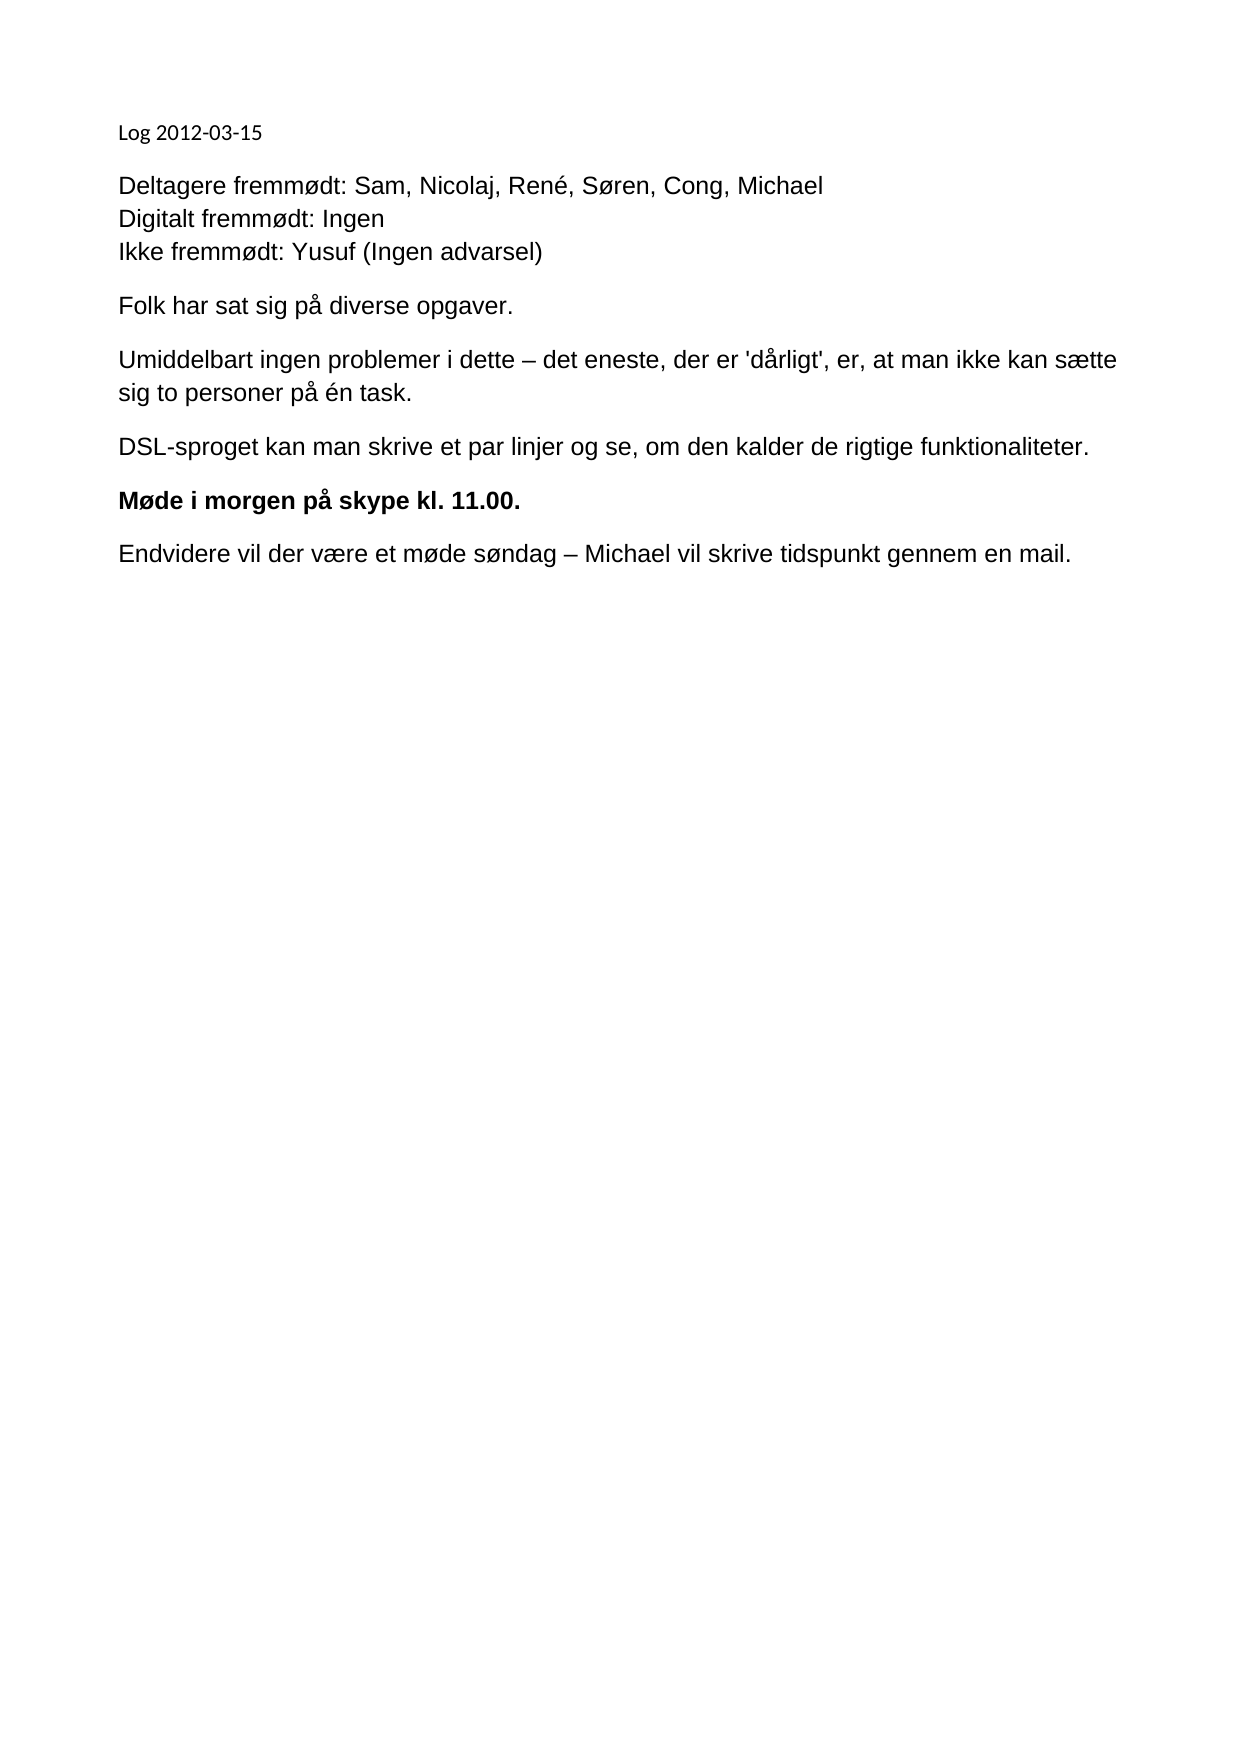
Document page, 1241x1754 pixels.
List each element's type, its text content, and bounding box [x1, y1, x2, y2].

text Møde i morgen på skype kl. 11.00. [118, 486, 1122, 514]
text Folk har sat sig på diverse opgaver. [118, 291, 1122, 320]
text Deltagere fremmødt: Sam, Nicolaj, René, Søren, Cong, Michael Digitalt fremmødt: Ingen Ikke fremmødt: Yusuf (Ingen advarsel) [118, 171, 1122, 266]
text DSL-sproget kan man skrive et par linjer og se, om den kalder de rigtige funktionaliteter. [118, 432, 1122, 461]
text Endvidere vil der være et møde søndag – Michael vil skrive tidspunkt gennem en mail. [118, 539, 1122, 568]
text Umiddelbart ingen problemer i dette – det eneste, der er 'dårligt', er, at man ikke kan sætte sig to personer på én task. [118, 345, 1122, 407]
text Log 2012-03-15 [118, 118, 1122, 146]
